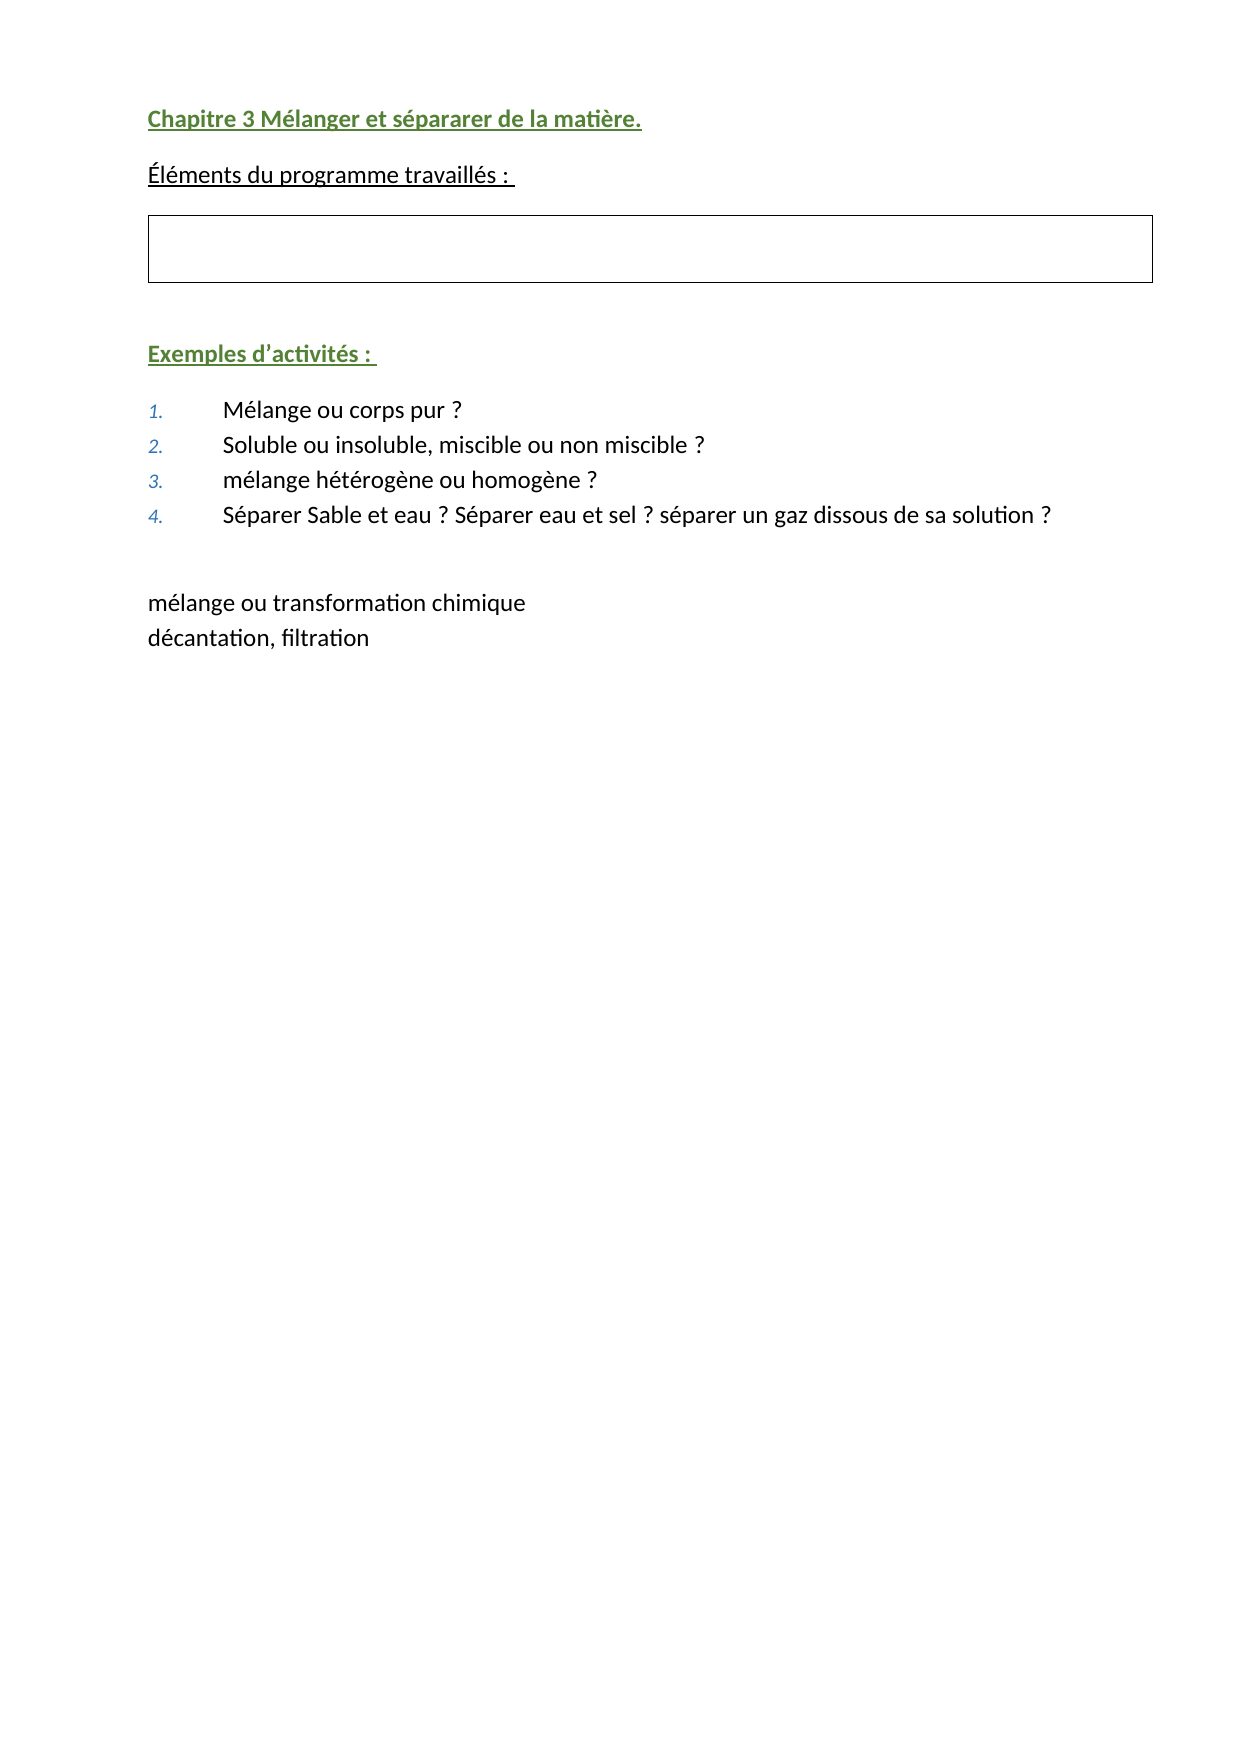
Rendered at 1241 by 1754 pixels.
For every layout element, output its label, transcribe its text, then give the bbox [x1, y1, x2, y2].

list mélange ou transformation chimique [148, 587, 1152, 618]
list Soluble ou insoluble, miscible ou non miscible ? [148, 429, 1152, 459]
list décantation, filtration [148, 622, 1152, 653]
list Séparer Sable et eau ? Séparer eau et sel ? séparer un gaz dissous de sa solution ? [148, 499, 1152, 529]
text Chapitre 3 Mélanger et sépararer de la matière. [148, 103, 1152, 134]
text Éléments du programme travaillés : [148, 159, 1152, 190]
list mélange hétérogène ou homogène ? [148, 464, 1152, 494]
text Exemples d’activités : [148, 338, 1152, 369]
table_header [149, 216, 1152, 282]
list Mélange ou corps pur ? [148, 394, 1152, 424]
